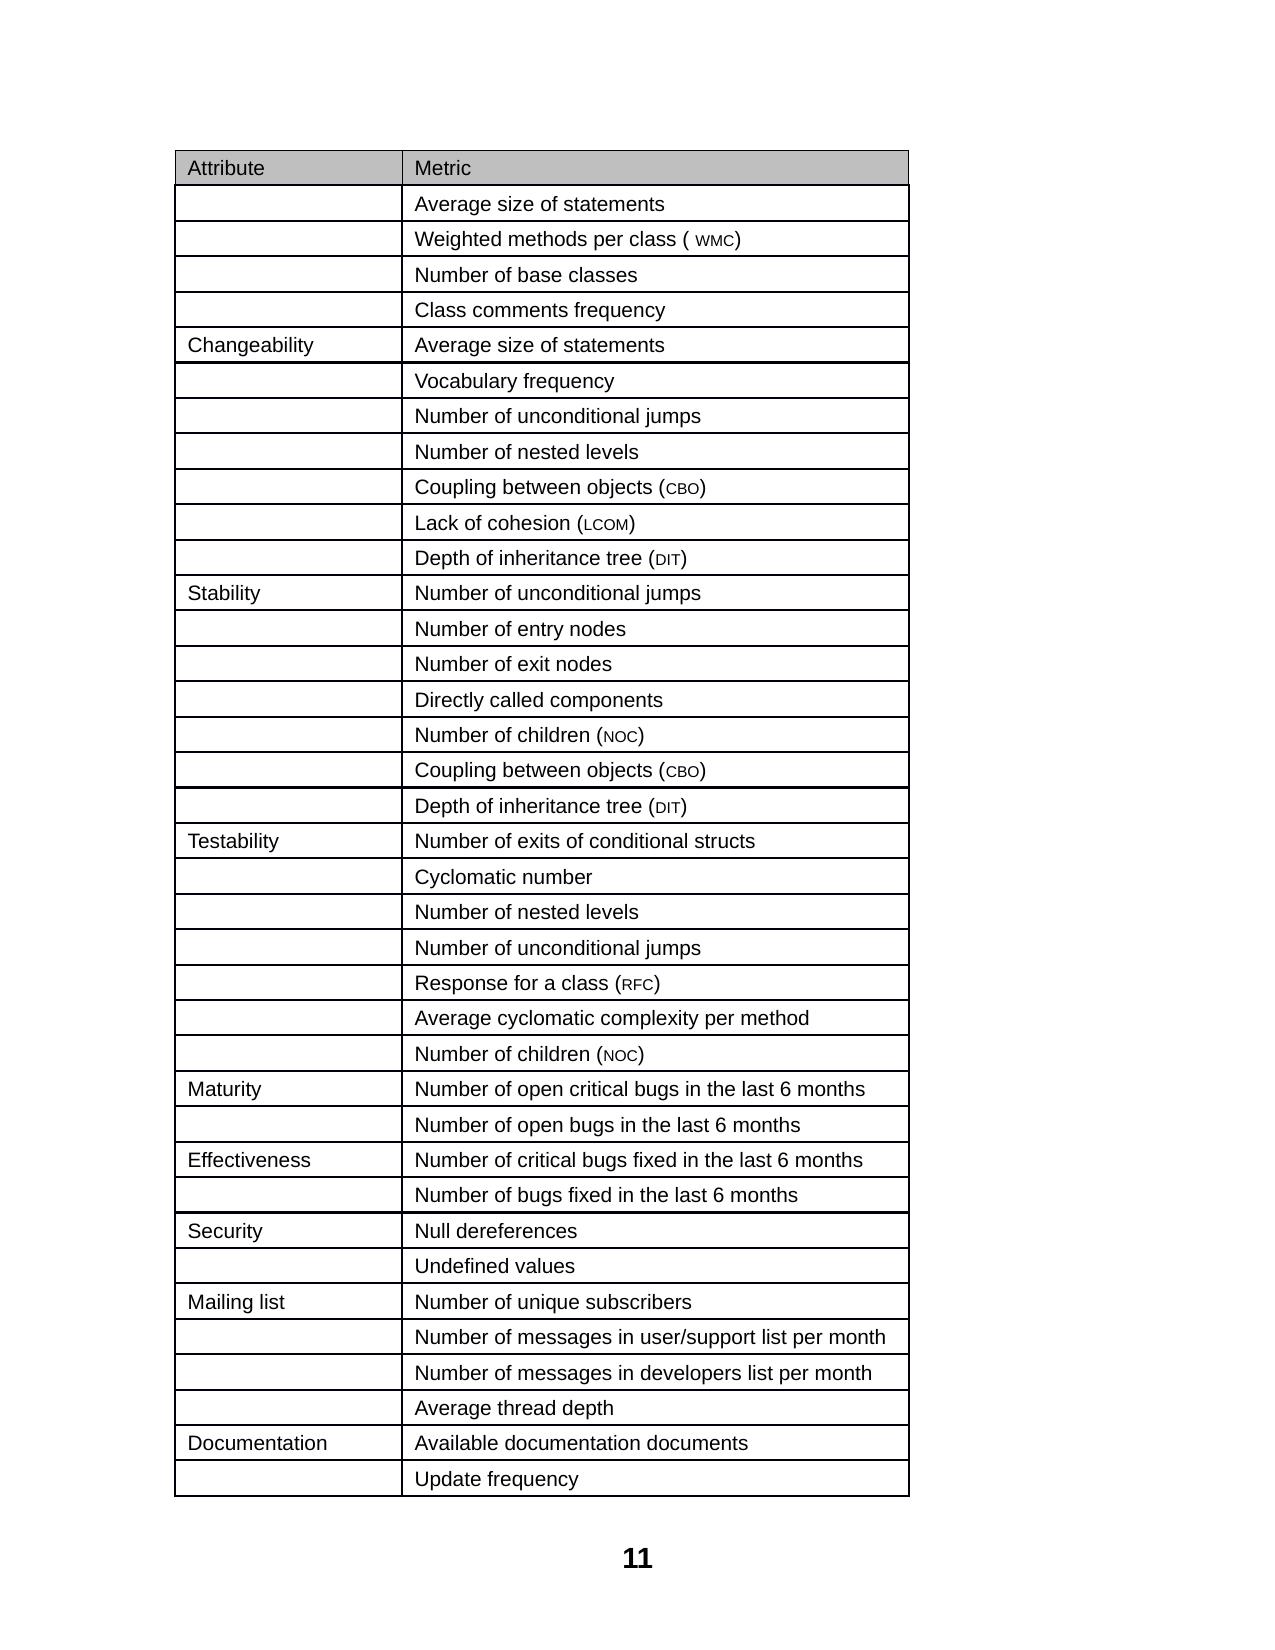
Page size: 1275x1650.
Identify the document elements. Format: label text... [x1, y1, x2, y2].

table_cell Mailing list [176, 1284, 401, 1318]
table_cell Number of base classes [403, 257, 908, 291]
table_cell [176, 364, 401, 397]
table_cell [176, 789, 401, 822]
table_cell [176, 718, 401, 751]
table_cell Coupling between objects (CBO) [403, 470, 908, 503]
table_cell [176, 1461, 401, 1495]
table_cell Number of unconditional jumps [403, 399, 908, 432]
table_cell Undefined values [403, 1249, 908, 1282]
table_cell [176, 1107, 401, 1141]
table_cell Number of open critical bugs in the last 6 months [403, 1072, 908, 1105]
table_cell [176, 895, 401, 928]
table_cell [176, 257, 401, 291]
table_cell Average size of statements [403, 328, 908, 361]
table_cell Number of messages in developers list per month [403, 1355, 908, 1388]
table_cell Number of nested levels [403, 895, 908, 928]
table_cell Average cyclomatic complexity per method [403, 1001, 908, 1034]
table_cell Effectiveness [176, 1143, 401, 1176]
table_cell Number of messages in user/support list per month [403, 1320, 908, 1353]
table_cell [176, 186, 401, 220]
table_cell Number of unique subscribers [403, 1284, 908, 1318]
table_cell [176, 1036, 401, 1070]
table_cell [176, 930, 401, 963]
table_cell Number of exit nodes [403, 647, 908, 680]
table_cell [176, 1355, 401, 1388]
table_cell Number of bugs fixed in the last 6 months [403, 1178, 908, 1211]
table_header Metric [403, 151, 908, 184]
table_cell Depth of inheritance tree (DIT) [403, 541, 908, 574]
table_cell Average thread depth [403, 1391, 908, 1424]
table_cell [176, 399, 401, 432]
table_cell Maturity [176, 1072, 401, 1105]
table_cell [176, 611, 401, 645]
table_cell [176, 1320, 401, 1353]
table_cell Lack of cohesion (LCOM) [403, 505, 908, 538]
table_cell Response for a class (RFC) [403, 966, 908, 999]
table_cell Class comments frequency [403, 293, 908, 326]
table_cell [176, 1001, 401, 1034]
table_cell Security [176, 1214, 401, 1247]
table_cell [176, 1391, 401, 1424]
table_cell [176, 293, 401, 326]
table_cell Null dereferences [403, 1214, 908, 1247]
table_cell Number of children (NOC) [403, 1036, 908, 1070]
table_cell [176, 859, 401, 893]
table_cell [176, 470, 401, 503]
table_cell Average size of statements [403, 186, 908, 220]
table_cell [176, 682, 401, 716]
table_cell Depth of inheritance tree (DIT) [403, 789, 908, 822]
table_cell Testability [176, 824, 401, 857]
table_cell [176, 505, 401, 538]
table_cell Number of unconditional jumps [403, 576, 908, 609]
table_cell Available documentation documents [403, 1426, 908, 1459]
table_cell Number of entry nodes [403, 611, 908, 645]
table_cell Directly called components [403, 682, 908, 716]
table_cell [176, 1178, 401, 1211]
table_cell Number of nested levels [403, 434, 908, 468]
table_header Attribute [176, 151, 402, 184]
table_cell Number of unconditional jumps [403, 930, 908, 963]
table_cell [176, 222, 401, 255]
table_cell Weighted methods per class ( WMC) [403, 222, 908, 255]
table_cell Number of exits of conditional structs [403, 824, 908, 857]
table_cell Coupling between objects (CBO) [403, 753, 908, 786]
table_cell Update frequency [403, 1461, 908, 1495]
table_cell [176, 966, 401, 999]
table_cell Cyclomatic number [403, 859, 908, 893]
table_cell [176, 753, 401, 786]
table_cell Vocabulary frequency [403, 364, 908, 397]
table_cell [176, 434, 401, 468]
table_cell Number of critical bugs fixed in the last 6 months [403, 1143, 908, 1176]
table_cell Documentation [176, 1426, 401, 1459]
table_cell Changeability [176, 328, 401, 361]
table_cell [176, 1249, 401, 1282]
table_cell Stability [176, 576, 401, 609]
table_cell Number of children (NOC) [403, 718, 908, 751]
table_cell [176, 541, 401, 574]
table_cell [176, 647, 401, 680]
table_cell Number of open bugs in the last 6 months [403, 1107, 908, 1141]
